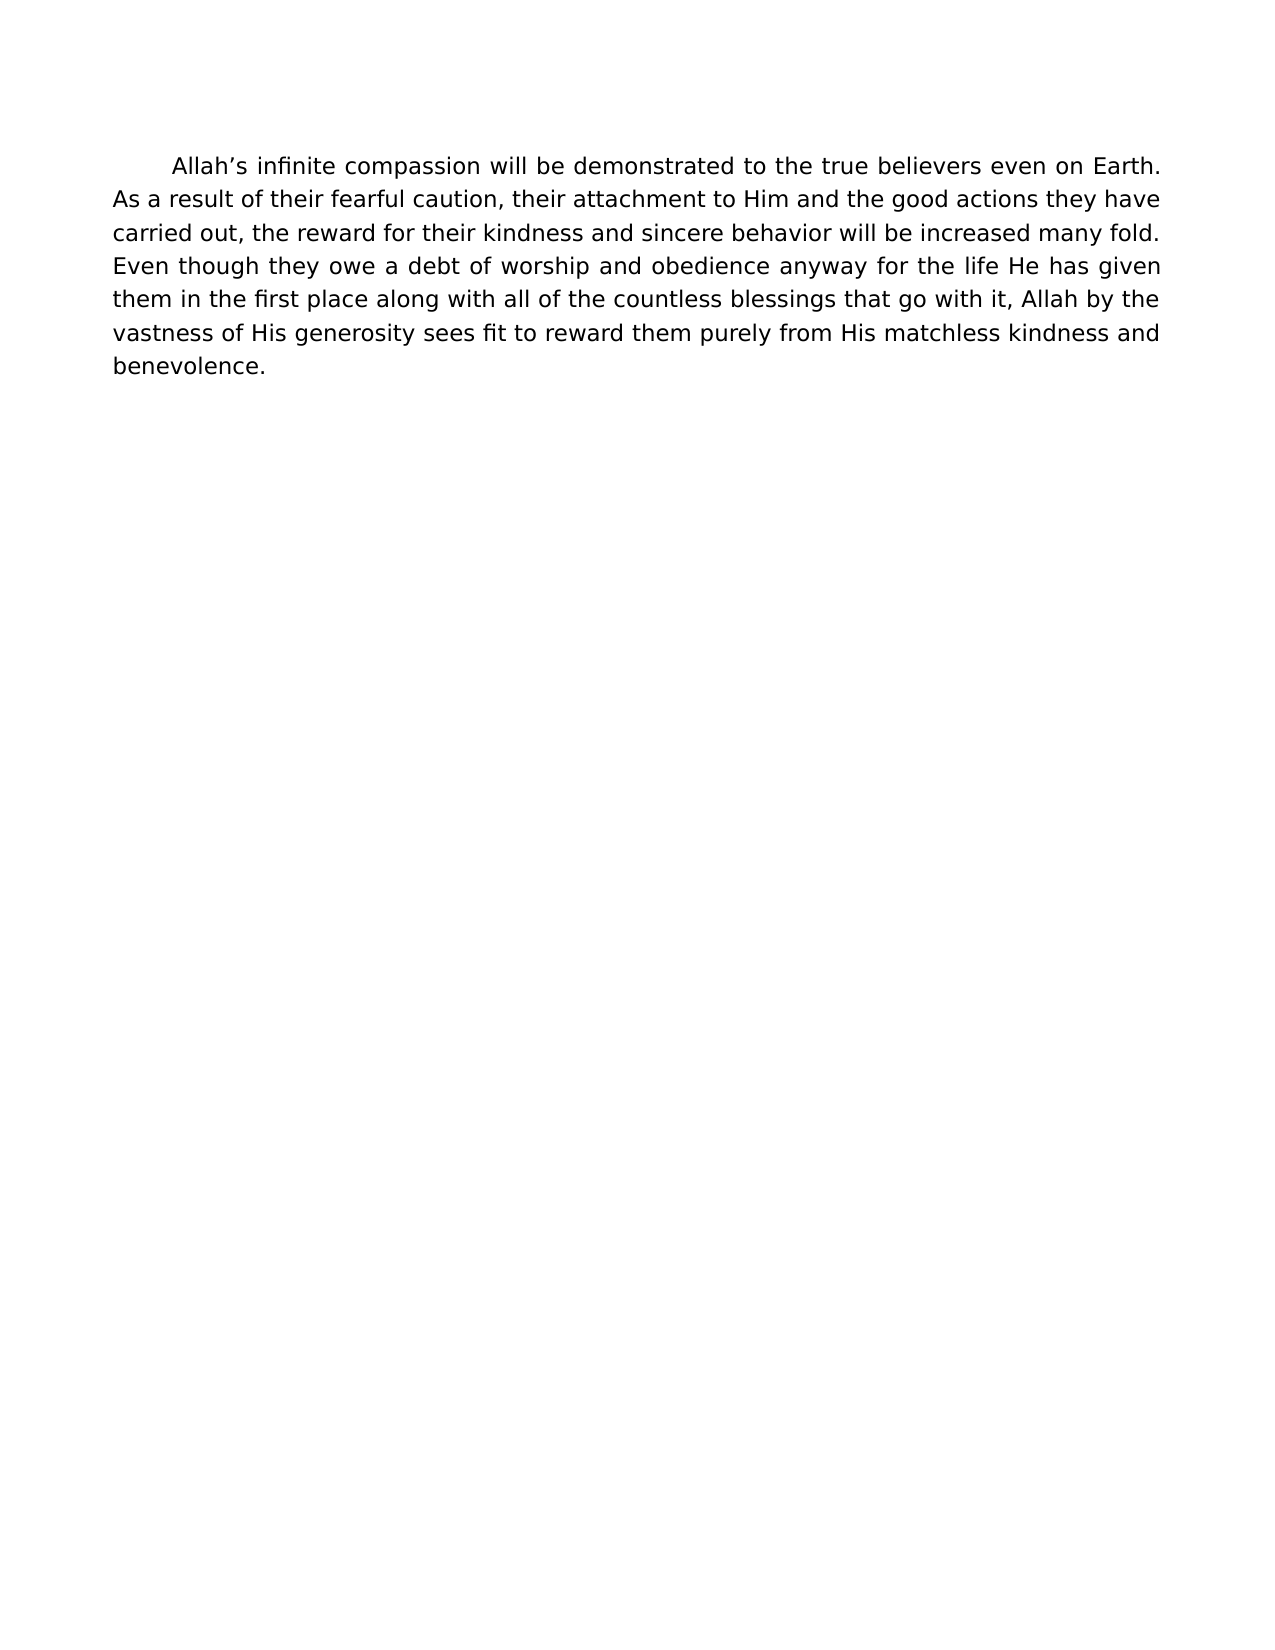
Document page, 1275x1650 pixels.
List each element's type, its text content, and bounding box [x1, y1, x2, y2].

text Allah’s infinite compassion will be demonstrated to the true believers even on Earth. As a result of their fearful caution, their attachment to Him and the good actions they have carried out, the reward for their kindness and sincere behavior will be increased many fold. Even though they owe a debt of worship and obedience anyway for the life He has given them in the first place along with all of the countless blessings that go with it, Allah by the vastness of His generosity sees fit to reward them purely from His matchless kindness and benevolence. [112, 148, 1162, 381]
